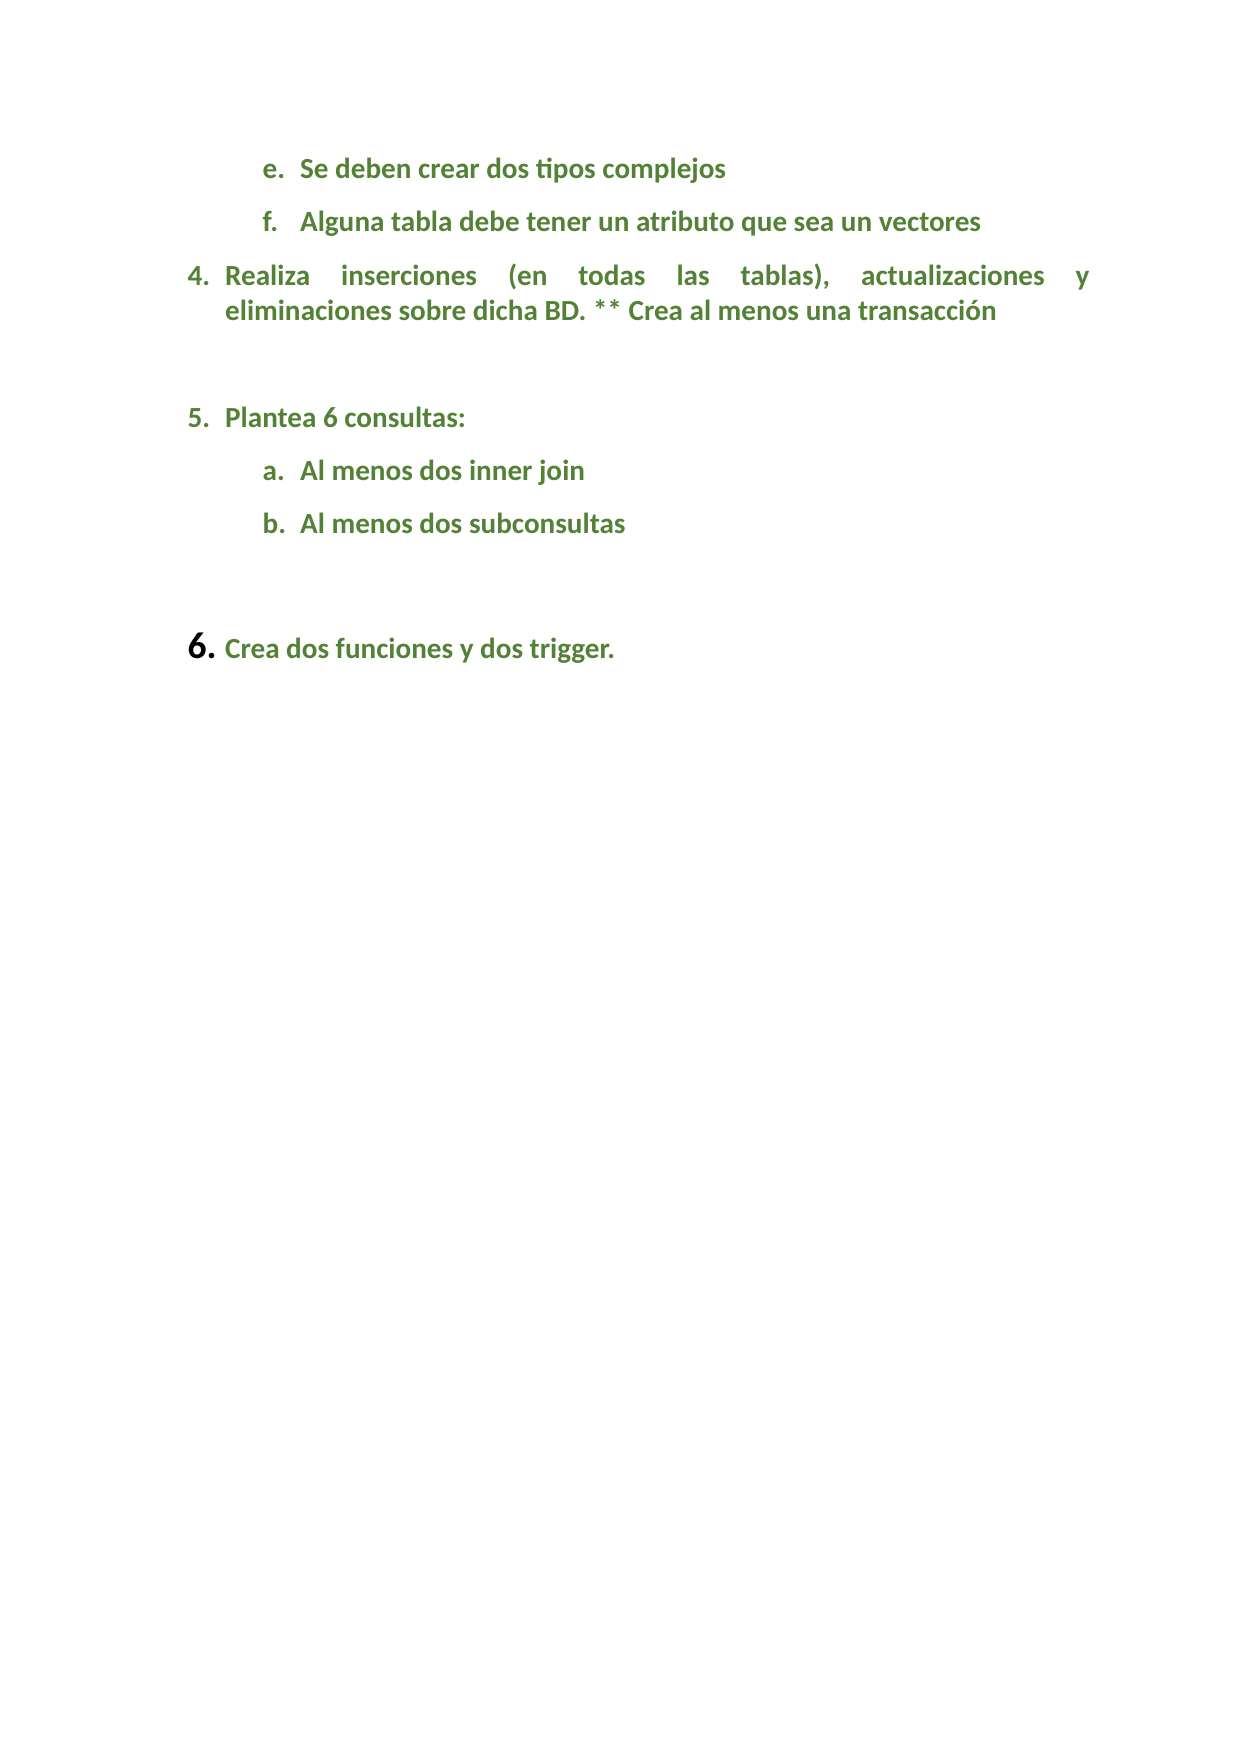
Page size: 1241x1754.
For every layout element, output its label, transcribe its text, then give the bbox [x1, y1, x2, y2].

list Alguna tabla debe tener un atributo que sea un vectores [262, 203, 1090, 239]
list Realiza inserciones (en todas las tablas), actualizaciones y eliminaciones sobre dicha BD. ** Crea al menos una transacción [187, 257, 1090, 328]
list Crea dos funciones y dos trigger. [187, 622, 1090, 668]
list Plantea 6 consultas: [187, 399, 1090, 434]
list Al menos dos inner join [262, 452, 1090, 488]
list Se deben crear dos tipos complejos [262, 150, 1090, 186]
list Al menos dos subconsultas [262, 506, 1090, 541]
